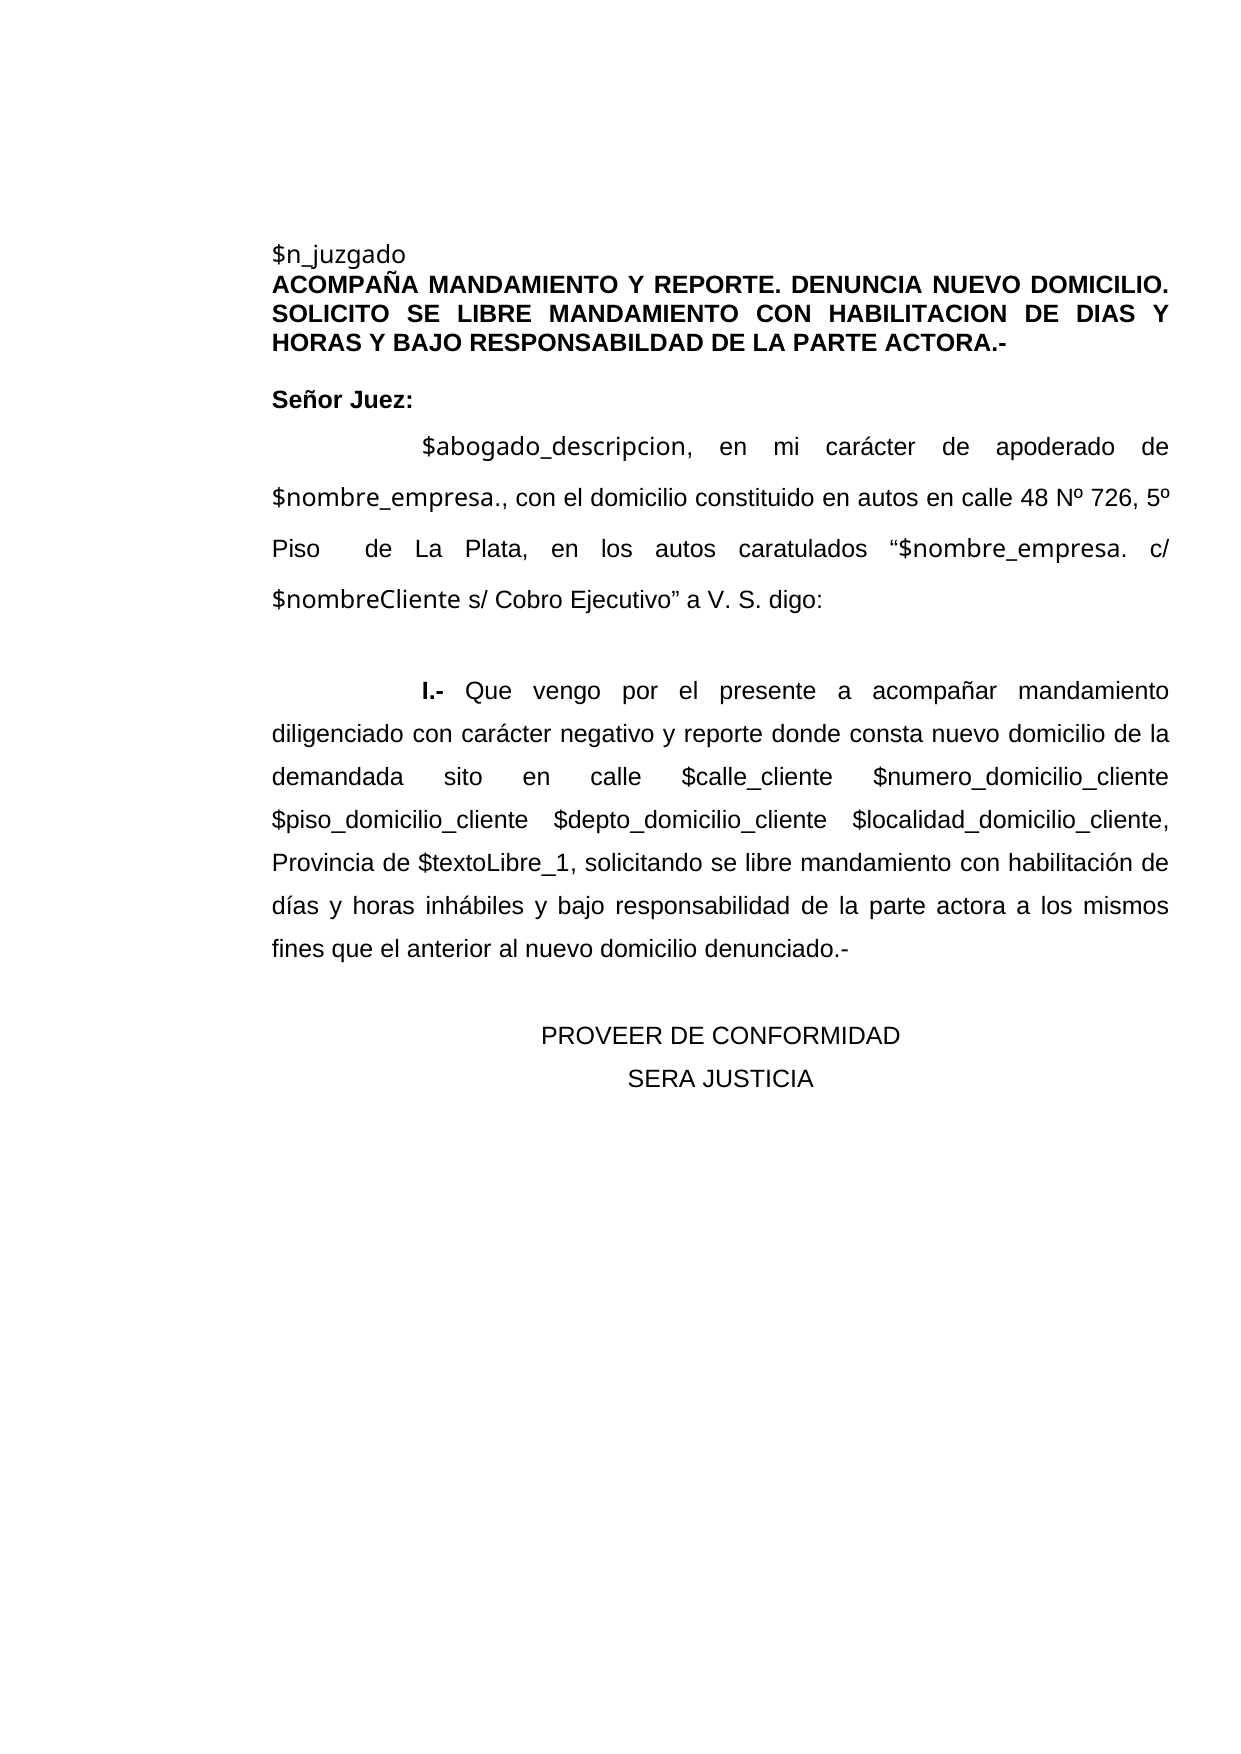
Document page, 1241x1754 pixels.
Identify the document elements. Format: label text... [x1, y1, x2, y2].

text I.- Que vengo por el presente a acompañar mandamiento diligenciado con carácter negativo y reporte donde consta nuevo domicilio de la demandada sito en calle $calle_cliente $numero_domicilio_cliente $piso_domicilio_cliente $depto_domicilio_cliente $localidad_domicilio_cliente, Provincia de $textoLibre_1, solicitando se libre mandamiento con habilitación de días y horas inhábiles y bajo responsabilidad de la parte actora a los mismos fines que el anterior al nuevo domicilio denunciado.- [272, 676, 1169, 963]
text SERA JUSTICIA [272, 1064, 1169, 1093]
text Señor Juez: [272, 385, 1169, 414]
text ACOMPAÑA MANDAMIENTO Y REPORTE. DENUNCIA NUEVO DOMICILIO. SOLICITO SE LIBRE MANDAMIENTO CON HABILITACION DE DIAS Y HORAS Y BAJO RESPONSABILDAD DE LA PARTE ACTORA.- [272, 270, 1169, 357]
text $abogado_descripcion, en mi carácter de apoderado de $nombre_empresa., con el domicilio constituido en autos en calle 48 Nº 726, 5º Piso de La Plata, en los autos caratulados “$nombre_empresa. c/ $nombreCliente s/ Cobro Ejecutivo” a V. S. digo: [272, 428, 1169, 616]
text PROVEER DE CONFORMIDAD [272, 1021, 1169, 1049]
text $n_juzgado [272, 236, 1169, 270]
